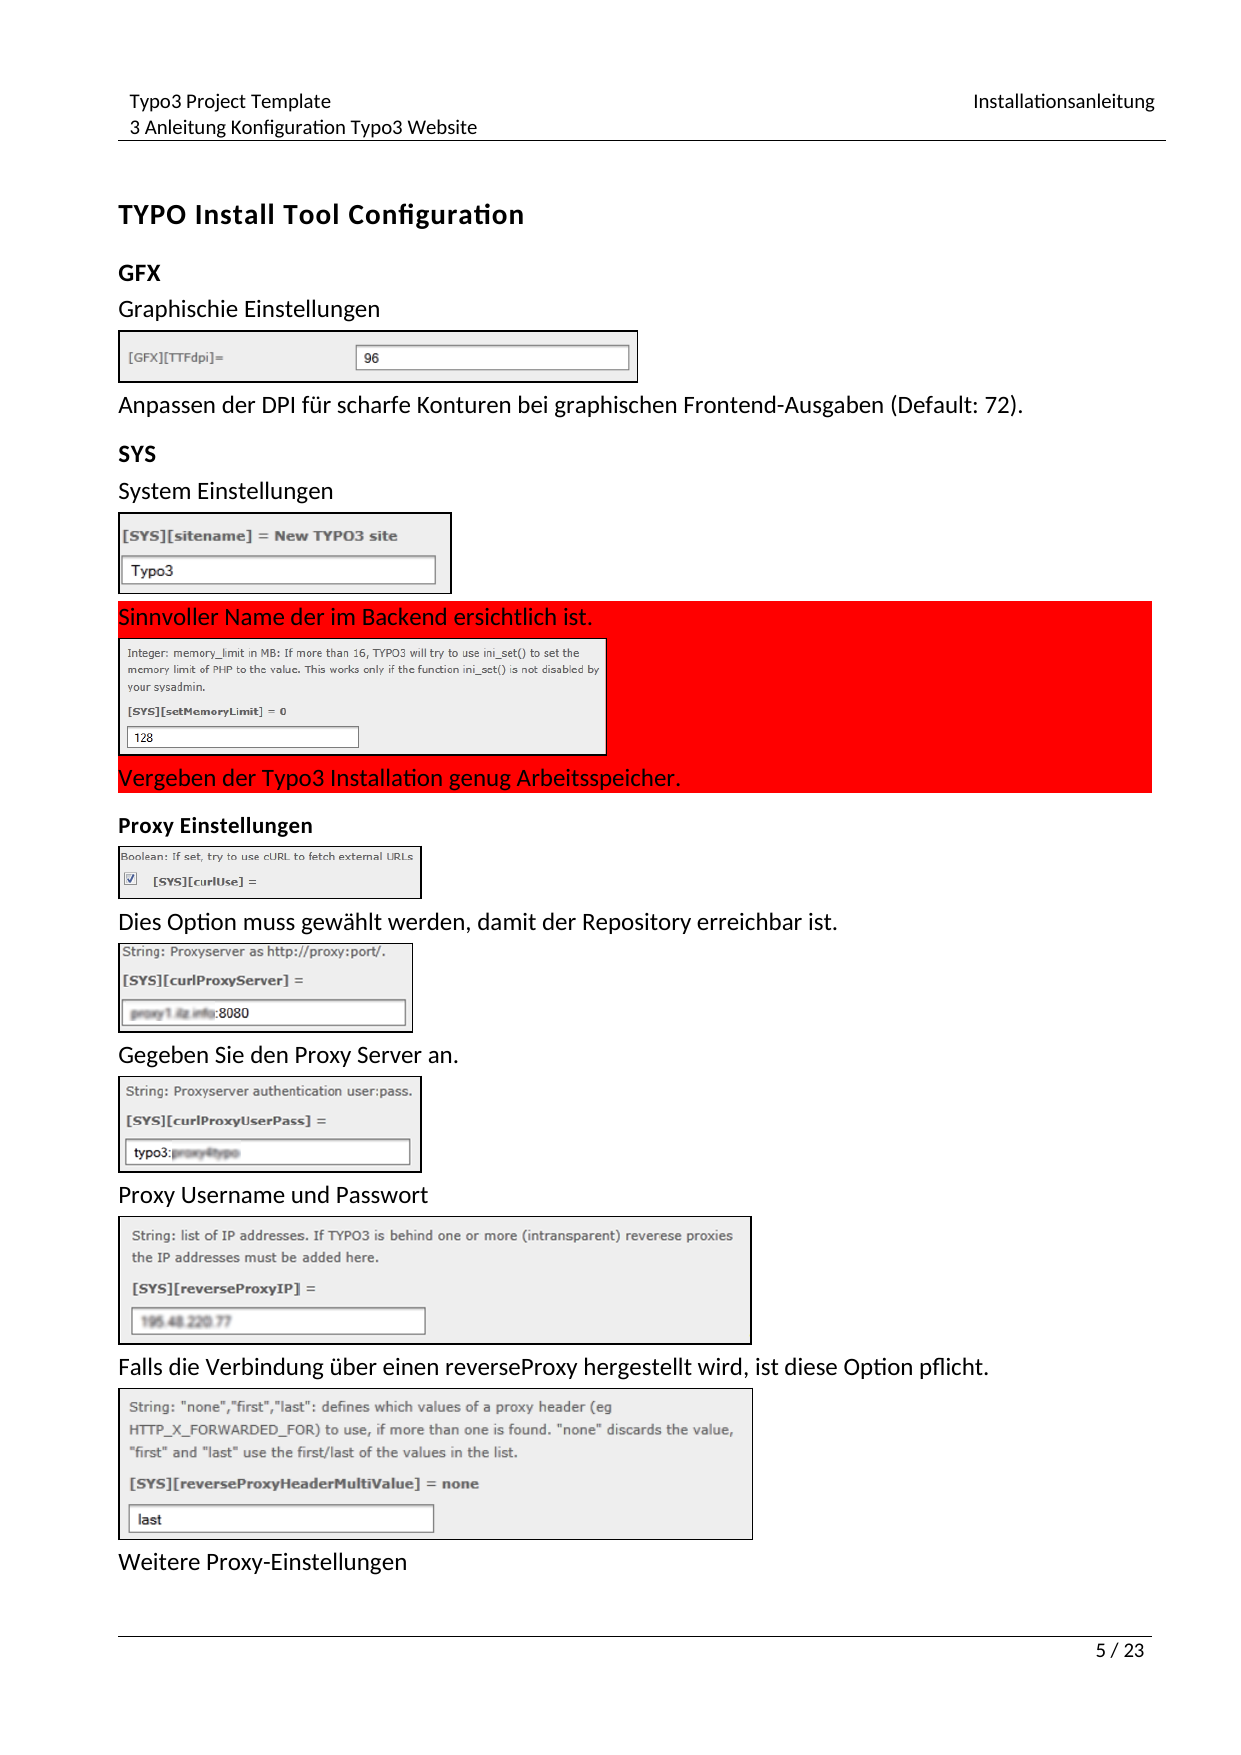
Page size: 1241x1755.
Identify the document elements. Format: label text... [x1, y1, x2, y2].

subtitle GFX [118, 257, 1152, 287]
subtitle Proxy Einstellungen [118, 811, 1152, 839]
text Gegeben Sie den Proxy Server an. [118, 1039, 1152, 1069]
text System Einstellungen [118, 475, 1152, 506]
text Falls die Verbindung über einen reverseProxy hergestellt wird, ist diese Option pflicht. [118, 1351, 1152, 1381]
subtitle TYPO Install Tool Configuration [118, 196, 1152, 232]
text Vergeben der Typo3 Installation genug Arbeitsspeicher. [118, 762, 1152, 793]
text Proxy Username und Passwort [118, 1179, 1152, 1209]
text Graphischie Einstellungen [118, 293, 1152, 324]
text Sinnvoller Name der im Backend ersichtlich ist. [118, 601, 1152, 631]
subtitle SYS [118, 438, 1152, 469]
text Anpassen der DPI für scharfe Konturen bei graphischen Frontend-Ausgaben (Default: 72). [118, 389, 1152, 420]
text Dies Option muss gewählt werden, damit der Repository erreichbar ist. [118, 906, 1152, 936]
text Weitere Proxy-Einstellungen [118, 1546, 1152, 1577]
